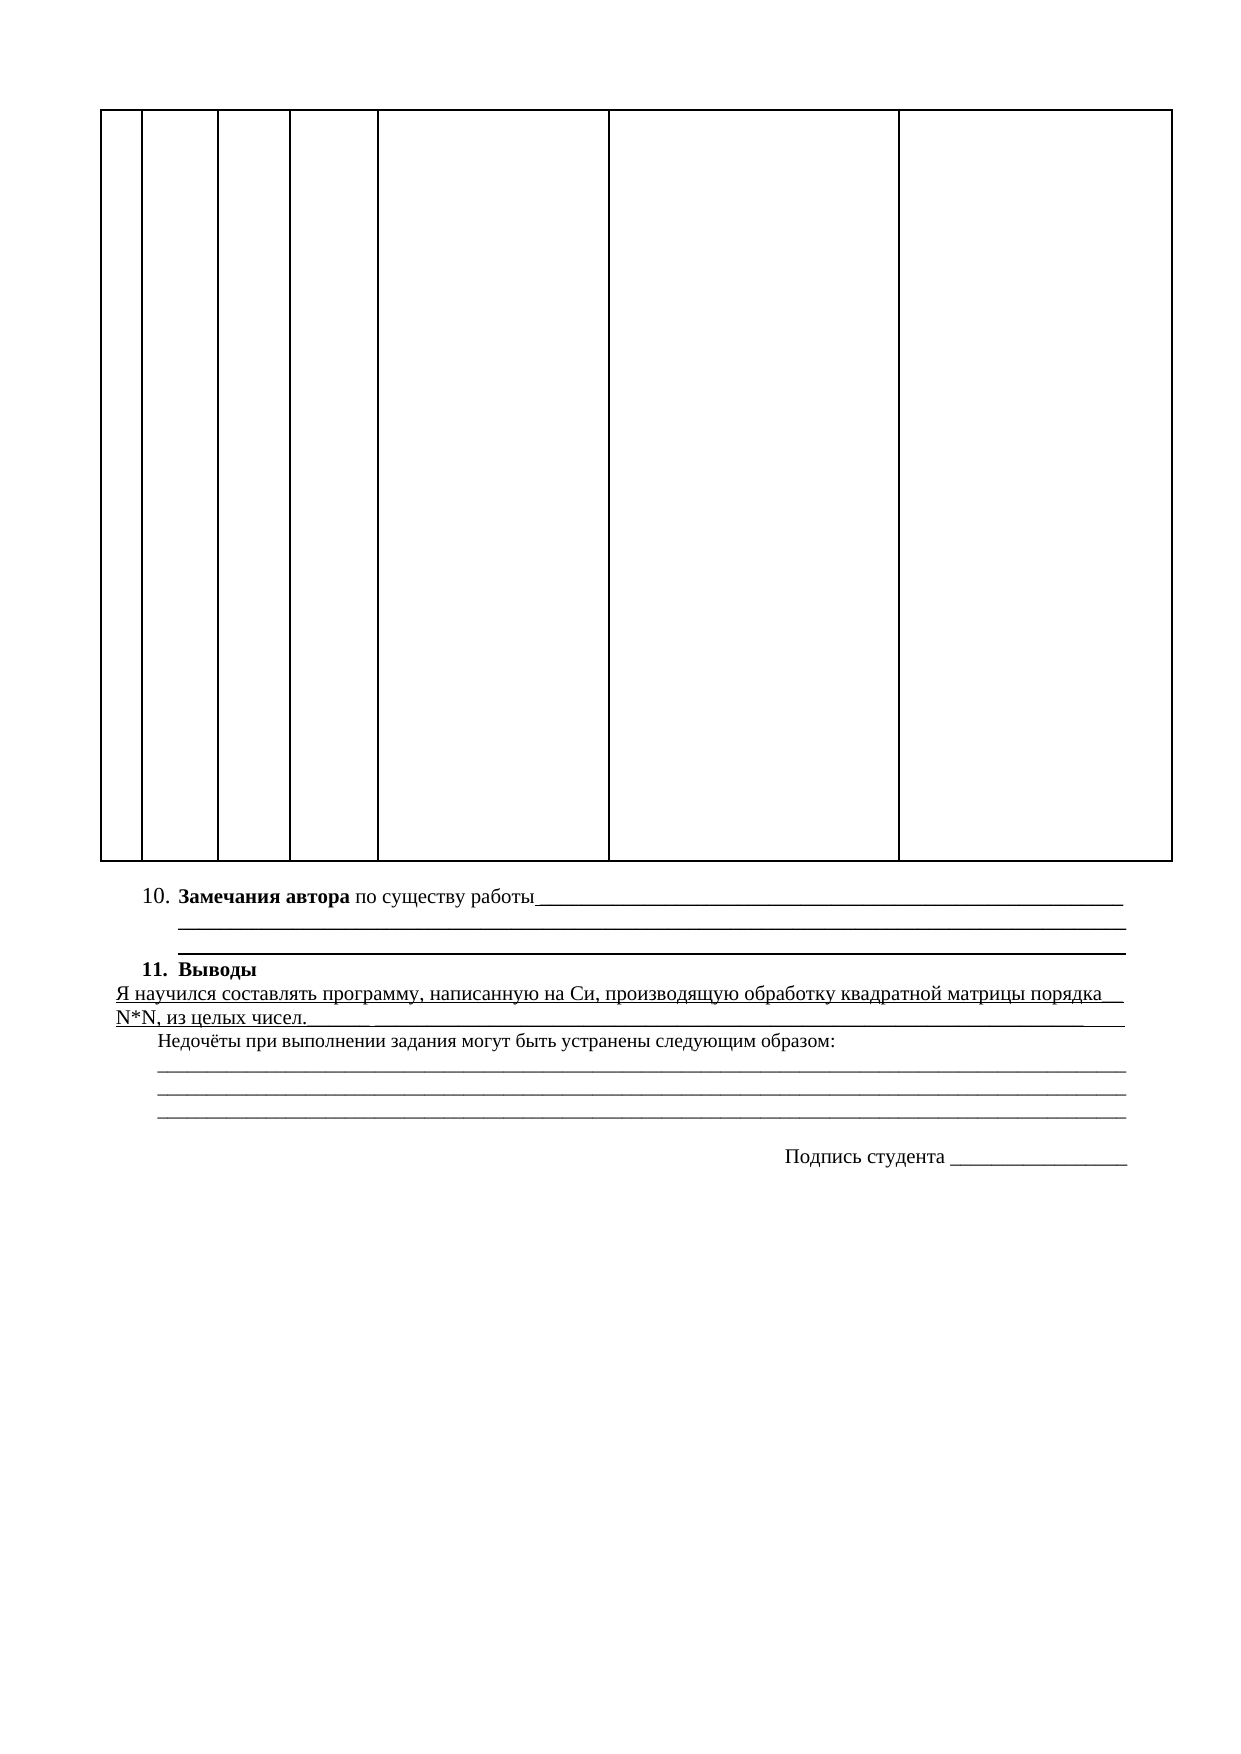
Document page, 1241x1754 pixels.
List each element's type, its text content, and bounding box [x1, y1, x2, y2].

list Выводы [142, 957, 1127, 981]
table_cell [219, 111, 289, 859]
table_cell [102, 111, 141, 859]
table_cell [143, 111, 217, 859]
text Недочёты при выполнении задания могут быть устранены следующим образом: ______________________________________________________________________________________________________________________________________________________________________________________________________________________________________________________________________________________________________ [157, 1029, 1127, 1120]
table_cell [610, 111, 898, 859]
table_cell [379, 111, 608, 859]
table_cell [900, 111, 1171, 859]
text Подпись студента _________________ [157, 1144, 1127, 1168]
table_cell [291, 111, 377, 859]
text Я научился составлять программу, написанную на Си, производящую обработку квадратной матрицы порядка__ N*N, из целых чисел.______ ____________________________________________________________________ [116, 981, 1127, 1029]
list Замечания автора по существу работы ________________________________________________________ _______________________________________________________________________________________________________________________________________________________________________ [142, 882, 1127, 957]
